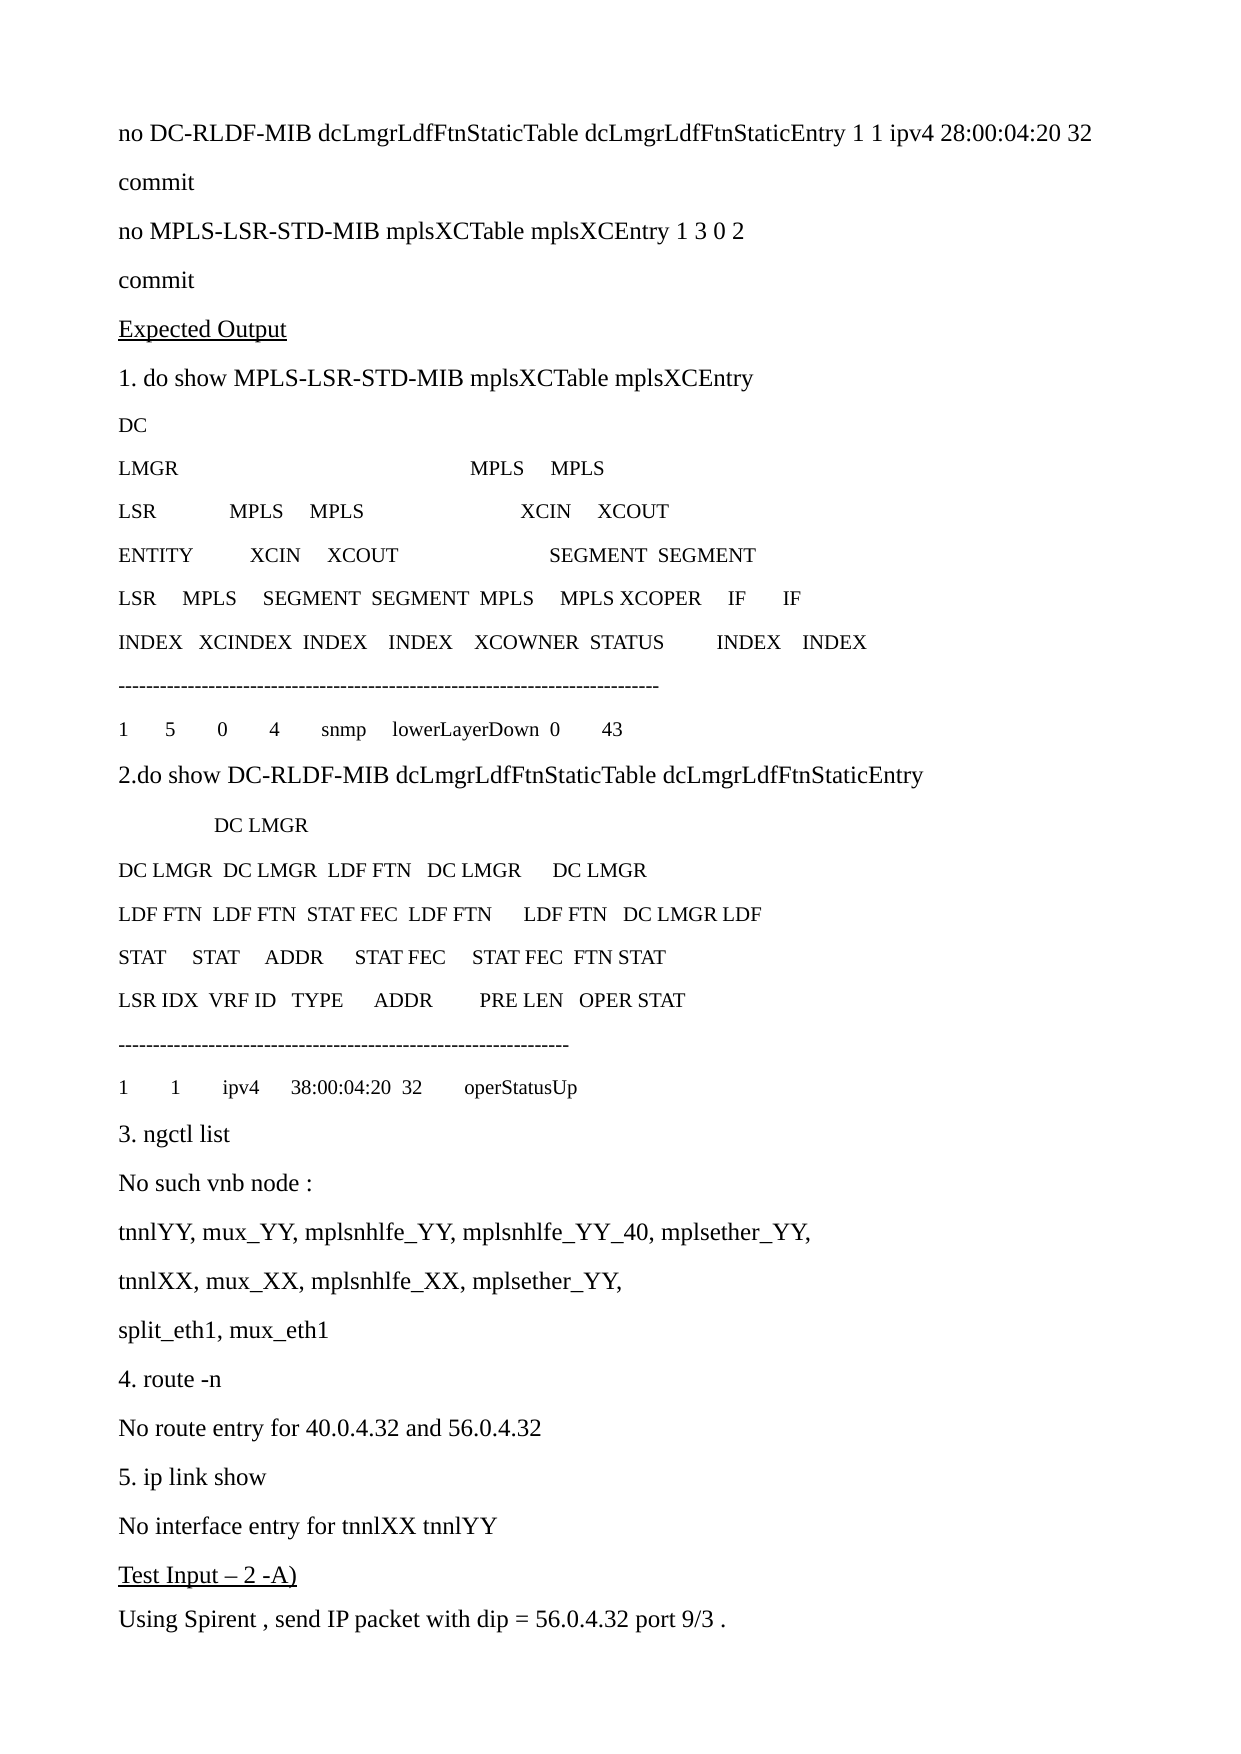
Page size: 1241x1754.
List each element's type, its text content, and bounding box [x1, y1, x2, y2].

text 1. do show MPLS-LSR-STD-MIB mplsXCTable mplsXCEntry [118, 363, 1122, 392]
text No route entry for 40.0.4.32 and 56.0.4.32 [118, 1413, 1122, 1442]
text LSR MPLS MPLS XCIN XCOUT [118, 499, 1122, 523]
text 3. ngctl list [118, 1119, 1122, 1147]
text no DC-RLDF-MIB dcLmgrLdfFtnStaticTable dcLmgrLdfFtnStaticEntry 1 1 ipv4 28:00:04:20 32 [118, 118, 1122, 147]
text 2.do show DC-RLDF-MIB dcLmgrLdfFtnStaticTable dcLmgrLdfFtnStaticEntry [118, 760, 1122, 789]
text LMGR MPLS MPLS [118, 456, 1122, 480]
text ENTITY XCIN XCOUT SEGMENT SEGMENT [118, 543, 1122, 567]
text DC LMGR DC LMGR LDF FTN DC LMGR DC LMGR [118, 858, 1122, 882]
text no MPLS-LSR-STD-MIB mplsXCTable mplsXCEntry 1 3 0 2 [118, 216, 1122, 245]
text 4. route -n [118, 1364, 1122, 1393]
text 1 1 ipv4 38:00:04:20 32 operStatusUp [118, 1075, 1122, 1099]
text LSR MPLS SEGMENT SEGMENT MPLS MPLS XCOPER IF IF [118, 586, 1122, 610]
text Using Spirent , send IP packet with dip = 56.0.4.32 port 9/3 . [118, 1604, 1122, 1632]
text DC LMGR [118, 809, 1122, 838]
text LDF FTN LDF FTN STAT FEC LDF FTN LDF FTN DC LMGR LDF [118, 902, 1122, 926]
text LSR IDX VRF ID TYPE ADDR PRE LEN OPER STAT [118, 988, 1122, 1012]
text 5. ip link show [118, 1462, 1122, 1491]
text DC [118, 412, 1122, 437]
text tnnlXX, mux_XX, mplsnhlfe_XX, mplsether_YY, [118, 1266, 1122, 1295]
text commit [118, 167, 1122, 196]
text Test Input – 2 -A) [118, 1560, 1122, 1589]
text commit [118, 265, 1122, 294]
text No interface entry for tnnlXX tnnlYY [118, 1511, 1122, 1540]
text ----------------------------------------------------------------- [118, 1032, 1122, 1056]
text tnnlYY, mux_YY, mplsnhlfe_YY, mplsnhlfe_YY_40, mplsether_YY, [118, 1217, 1122, 1246]
text INDEX XCINDEX INDEX INDEX XCOWNER STATUS INDEX INDEX [118, 630, 1122, 654]
text split_eth1, mux_eth1 [118, 1315, 1122, 1344]
text No such vnb node : [118, 1168, 1122, 1197]
text Expected Output [118, 314, 1122, 343]
text STAT STAT ADDR STAT FEC STAT FEC FTN STAT [118, 945, 1122, 969]
text 1 5 0 4 snmp lowerLayerDown 0 43 [118, 717, 1122, 741]
text ------------------------------------------------------------------------------ [118, 673, 1122, 697]
